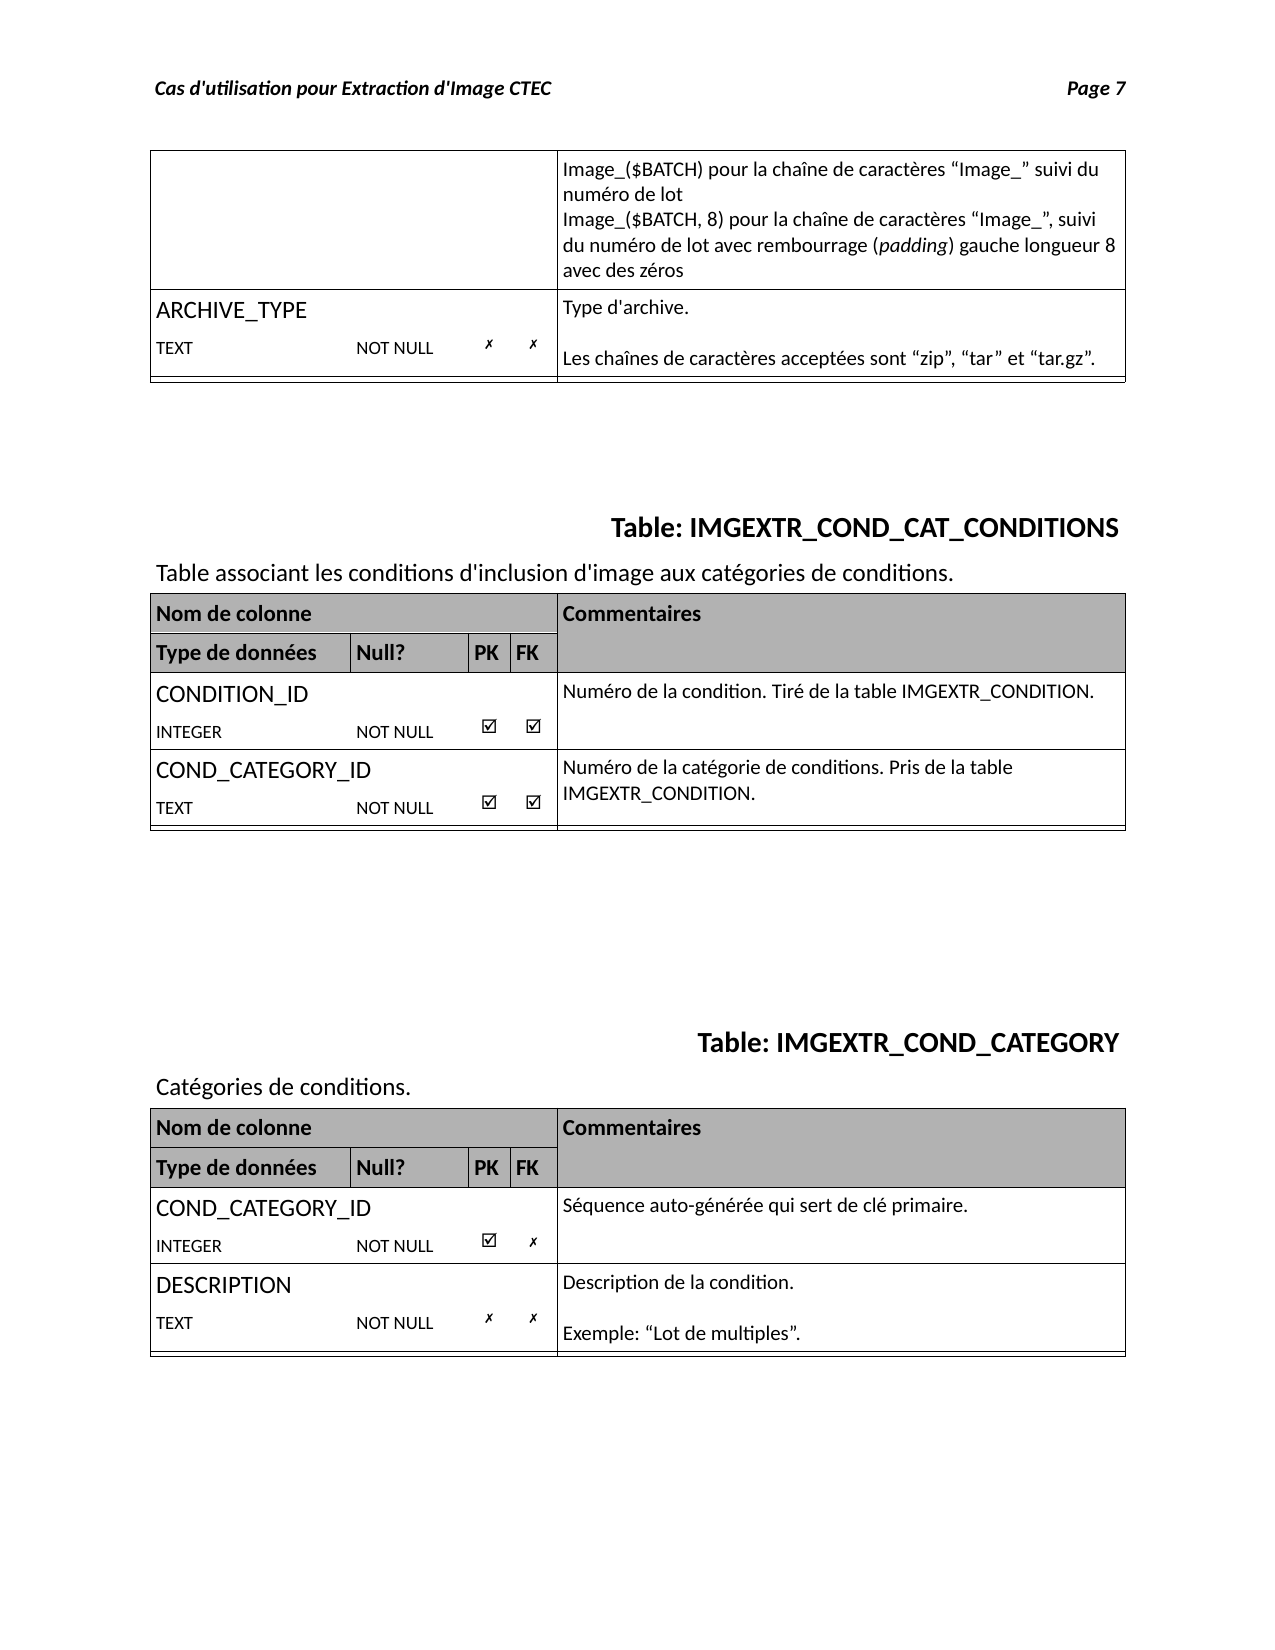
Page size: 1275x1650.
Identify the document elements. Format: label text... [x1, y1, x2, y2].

table_cell Type d'archive. Les chaînes de caractères acceptées sont “zip”, “tar” et “tar.gz”. [558, 290, 1125, 376]
table_cell TEXT [151, 331, 350, 376]
table_cell R [469, 791, 510, 825]
table_cell [469, 826, 510, 830]
table_header Table: IMGEXTR_COND_CATEGORY [150, 1019, 1125, 1066]
table_cell [350, 151, 468, 289]
table_cell COND_CATEGORY_ID [151, 750, 557, 791]
table_cell Commentaires [558, 594, 1125, 672]
table_cell [558, 377, 1125, 382]
table_cell Commentaires [558, 1109, 1125, 1187]
table_cell DESCRIPTION [151, 1264, 557, 1305]
table_cell O [469, 331, 510, 376]
table_cell [469, 377, 510, 382]
table_cell Description de la condition. Exemple: “Lot de multiples”. [558, 1264, 1125, 1351]
table_cell ARCHIVE_TYPE [151, 290, 557, 331]
table_cell INTEGER [151, 714, 350, 749]
table_cell [510, 826, 557, 830]
table_cell Nom de colonne [151, 594, 557, 632]
table_cell O [469, 1305, 510, 1351]
table_cell NOT NULL [350, 1305, 468, 1351]
table_cell [469, 1352, 510, 1356]
table_cell [558, 826, 1125, 830]
table_cell O [510, 331, 557, 376]
table_cell Table associant les conditions d'inclusion d'image aux catégories de conditions. [150, 551, 1125, 593]
table_cell R [510, 714, 557, 749]
table_cell [151, 1352, 350, 1356]
table_cell [350, 377, 468, 382]
table_cell CONDITION_ID [151, 673, 557, 714]
table_cell O [510, 1229, 557, 1263]
table_cell Image_($BATCH) pour la chaîne de caractères “Image_” suivi du numéro de lot Image_($BATCH, 8) pour la chaîne de caractères “Image_”, suivi du numéro de lot avec rembourrage (padding) gauche longueur 8 avec des zéros [558, 151, 1125, 289]
table_cell [151, 826, 350, 830]
table_cell Type de données [151, 1148, 350, 1187]
table_cell Type de données [151, 634, 350, 672]
table_cell NOT NULL [350, 714, 468, 749]
table_cell PK [469, 1148, 510, 1187]
table_cell [350, 826, 468, 830]
table_cell R [510, 791, 557, 825]
table_cell TEXT [151, 791, 350, 825]
table_cell [350, 1352, 468, 1356]
table_cell R [469, 1229, 510, 1263]
table_cell Nom de colonne [151, 1109, 557, 1147]
table_cell Catégories de conditions. [150, 1066, 1125, 1108]
table_cell NOT NULL [350, 331, 468, 376]
table_cell Null? [351, 1148, 468, 1187]
table_cell [469, 151, 510, 289]
table_cell [151, 151, 350, 289]
table_cell [151, 377, 350, 382]
table_cell O [510, 1305, 557, 1351]
table_cell PK [469, 634, 510, 672]
table_cell [510, 377, 557, 382]
table_cell Null? [351, 634, 468, 672]
table_cell FK [511, 634, 557, 672]
table_cell NOT NULL [350, 1229, 468, 1263]
table_cell [558, 1352, 1125, 1356]
table_cell [510, 1352, 557, 1356]
table_cell COND_CATEGORY_ID [151, 1188, 557, 1229]
table_cell TEXT [151, 1305, 350, 1351]
table_cell NOT NULL [350, 791, 468, 825]
table_cell Numéro de la catégorie de conditions. Pris de la table IMGEXTR_CONDITION. [558, 750, 1125, 825]
table_cell Séquence auto-générée qui sert de clé primaire. [558, 1188, 1125, 1263]
table_cell [510, 151, 557, 289]
table_cell FK [511, 1148, 557, 1187]
table_cell INTEGER [151, 1229, 350, 1263]
table_cell Numéro de la condition. Tiré de la table IMGEXTR_CONDITION. [558, 673, 1125, 749]
table_header Table: IMGEXTR_COND_CAT_CONDITIONS [150, 504, 1125, 551]
table_cell R [469, 714, 510, 749]
